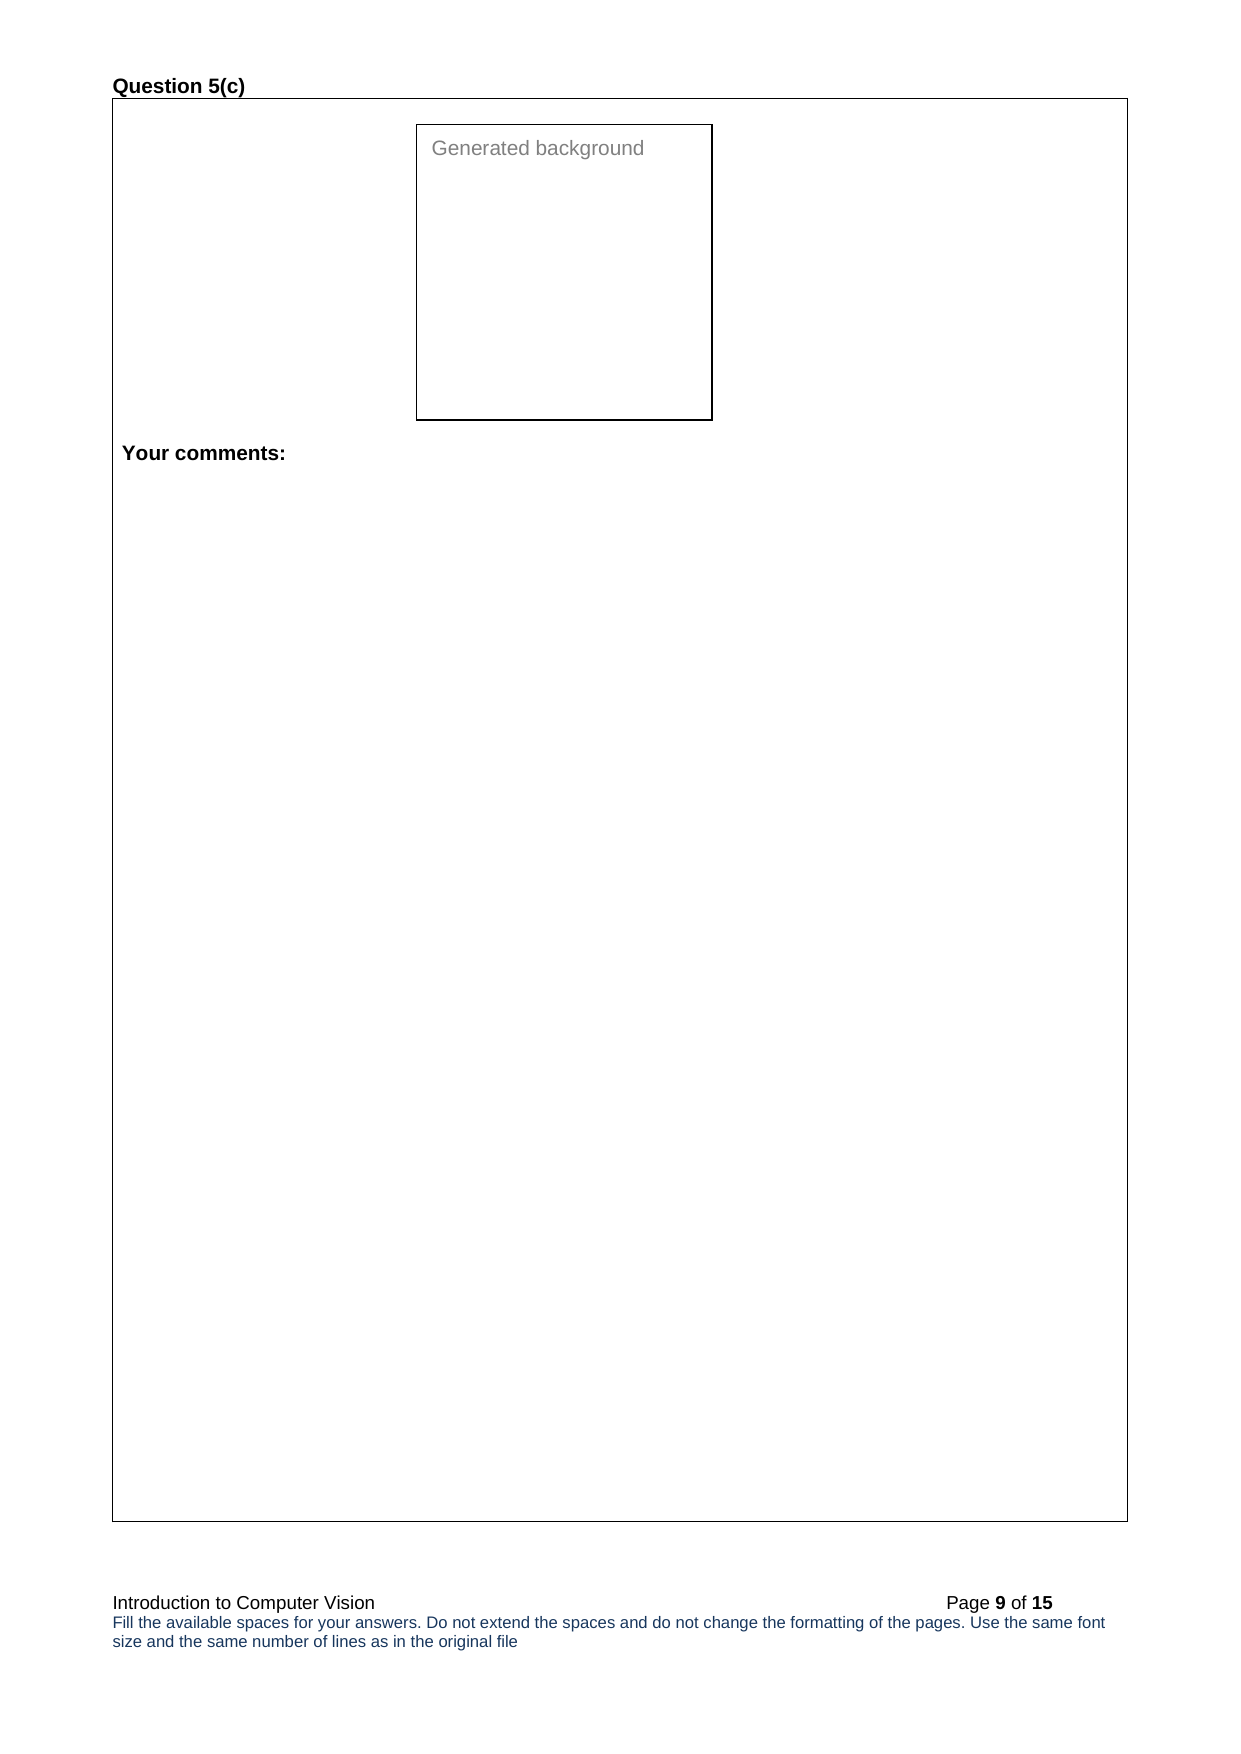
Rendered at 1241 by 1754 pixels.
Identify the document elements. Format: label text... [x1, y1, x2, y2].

text Question 5(c) [112, 74, 1128, 98]
text Your comments: [113, 438, 1127, 465]
